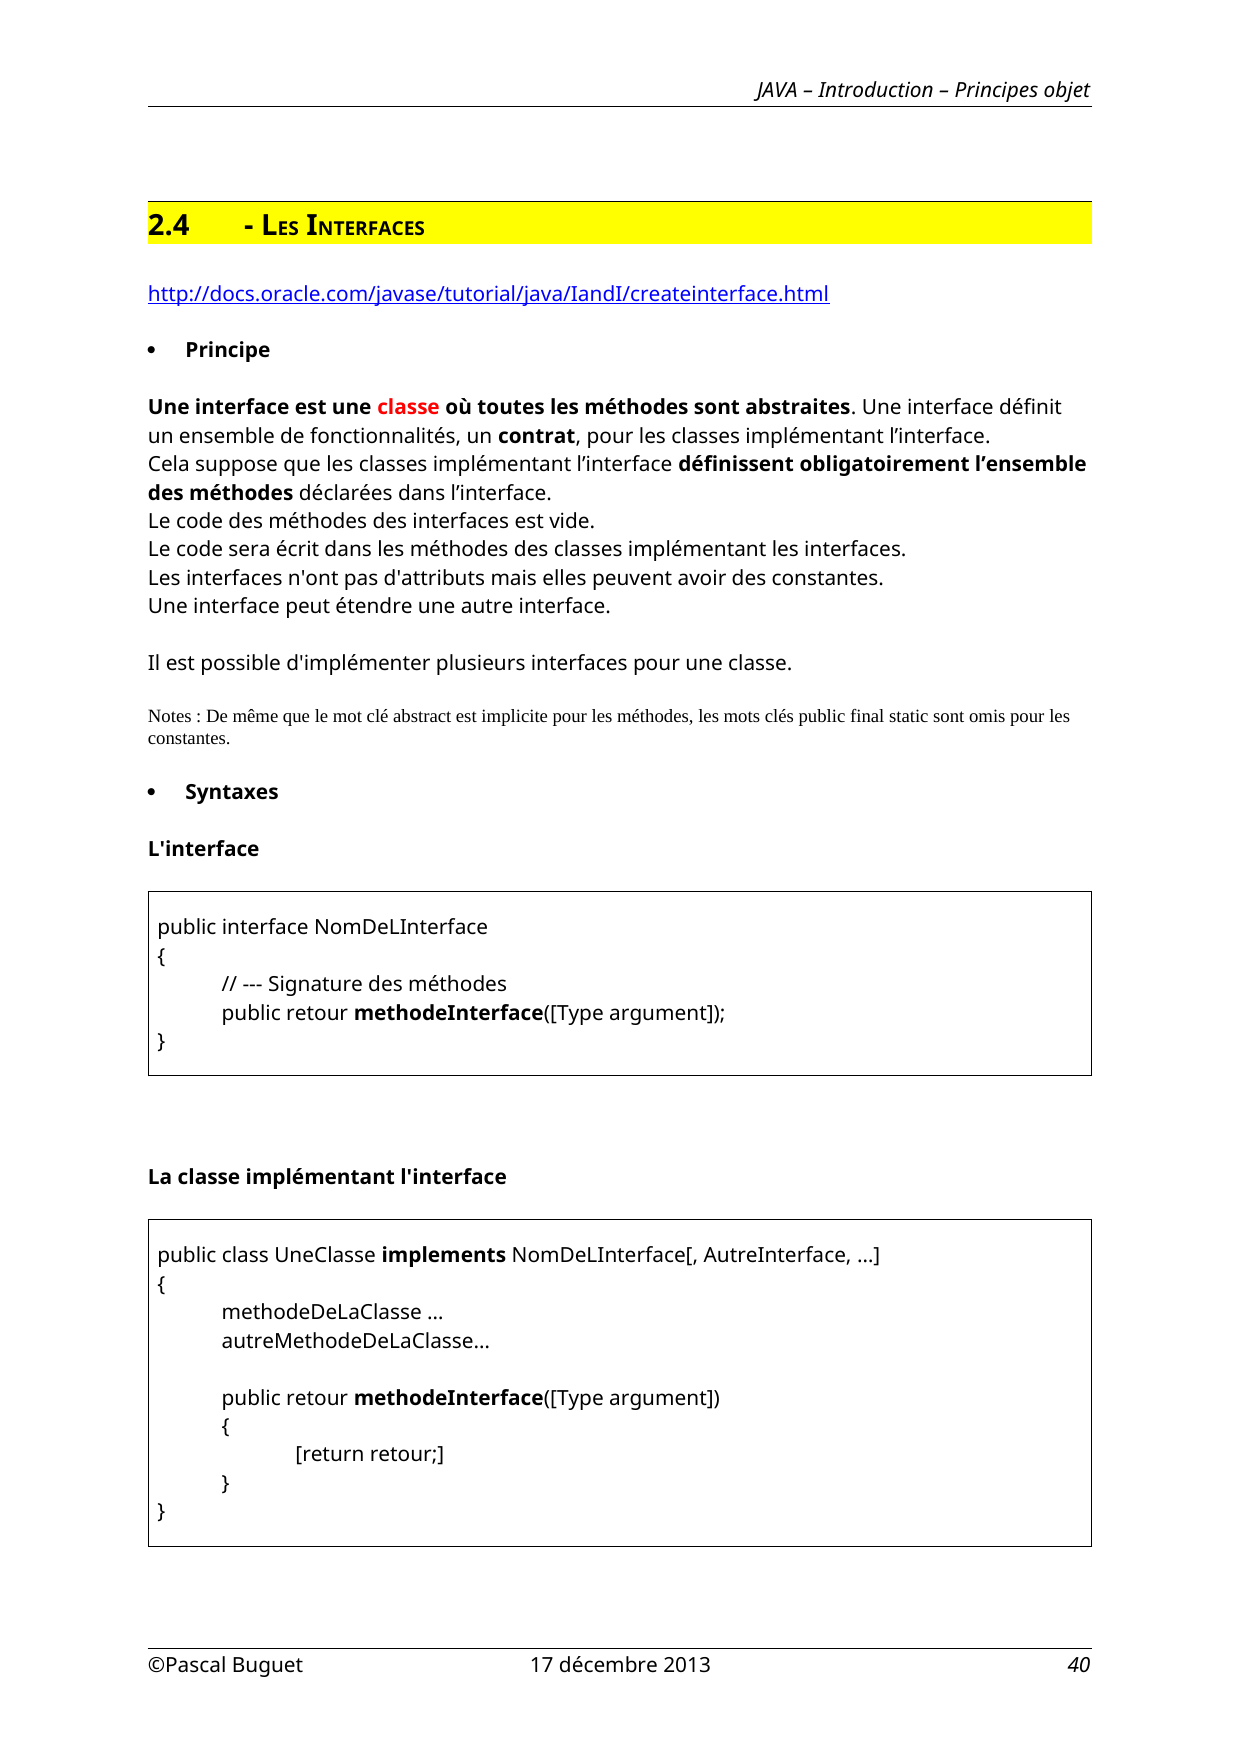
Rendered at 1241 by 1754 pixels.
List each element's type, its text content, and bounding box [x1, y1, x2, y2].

text Une interface peut étendre une autre interface. [148, 591, 1092, 620]
text http://docs.oracle.com/javase/tutorial/java/IandI/createinterface.html [148, 279, 1092, 307]
text { [149, 919, 1091, 947]
text methodeDeLaClasse … [149, 1276, 1091, 1304]
list Principe [148, 336, 1092, 364]
text Le code sera écrit dans les méthodes des classes implémentant les interfaces. [148, 534, 1092, 563]
text } [149, 1446, 1091, 1474]
text L'interface [148, 834, 1092, 862]
text Cela suppose que les classes implémentant l’interface définissent obligatoirement l’ensemble des méthodes déclarées dans l’interface. [148, 449, 1092, 506]
text public interface NomDeLInterface [149, 892, 1091, 919]
text public retour methodeInterface([Type argument]); [149, 976, 1091, 1004]
text Les interfaces n'ont pas d'attributs mais elles peuvent avoir des constantes. [148, 563, 1092, 591]
text public retour methodeInterface([Type argument]) [149, 1361, 1091, 1389]
text // --- Signature des méthodes [149, 947, 1091, 976]
text public class UneClasse implements NomDeLInterface[, AutreInterface, …] [149, 1220, 1091, 1247]
text Le code des méthodes des interfaces est vide. [148, 506, 1092, 534]
text Il est possible d'implémenter plusieurs interfaces pour une classe. [148, 648, 1092, 677]
subtitle - Les Interfaces [148, 202, 1092, 244]
text { [563, 1249, 571, 1260]
text { [278, 1247, 285, 1261]
text [return retour;] [149, 1418, 1091, 1446]
text autreMethodeDeLaClasse… [149, 1304, 1091, 1354]
text La classe implémentant l'interface [148, 1162, 1092, 1190]
text } [149, 1004, 1091, 1075]
text Notes : De même que le mot clé abstract est implicite pour les méthodes, les mots clés public final static sont omis pour les constantes. [148, 705, 1092, 748]
text } [149, 1474, 1091, 1546]
text { [149, 1389, 1091, 1418]
text { [515, 1247, 523, 1258]
text { [365, 921, 373, 932]
text Une interface est une classe où toutes les méthodes sont abstraites. Une interface définit un ensemble de fonctionnalités, un contrat, pour les classes implémentant l’interface. [148, 392, 1092, 449]
text { [149, 1247, 1091, 1276]
list Syntaxes [148, 777, 1092, 805]
text { [318, 919, 326, 930]
